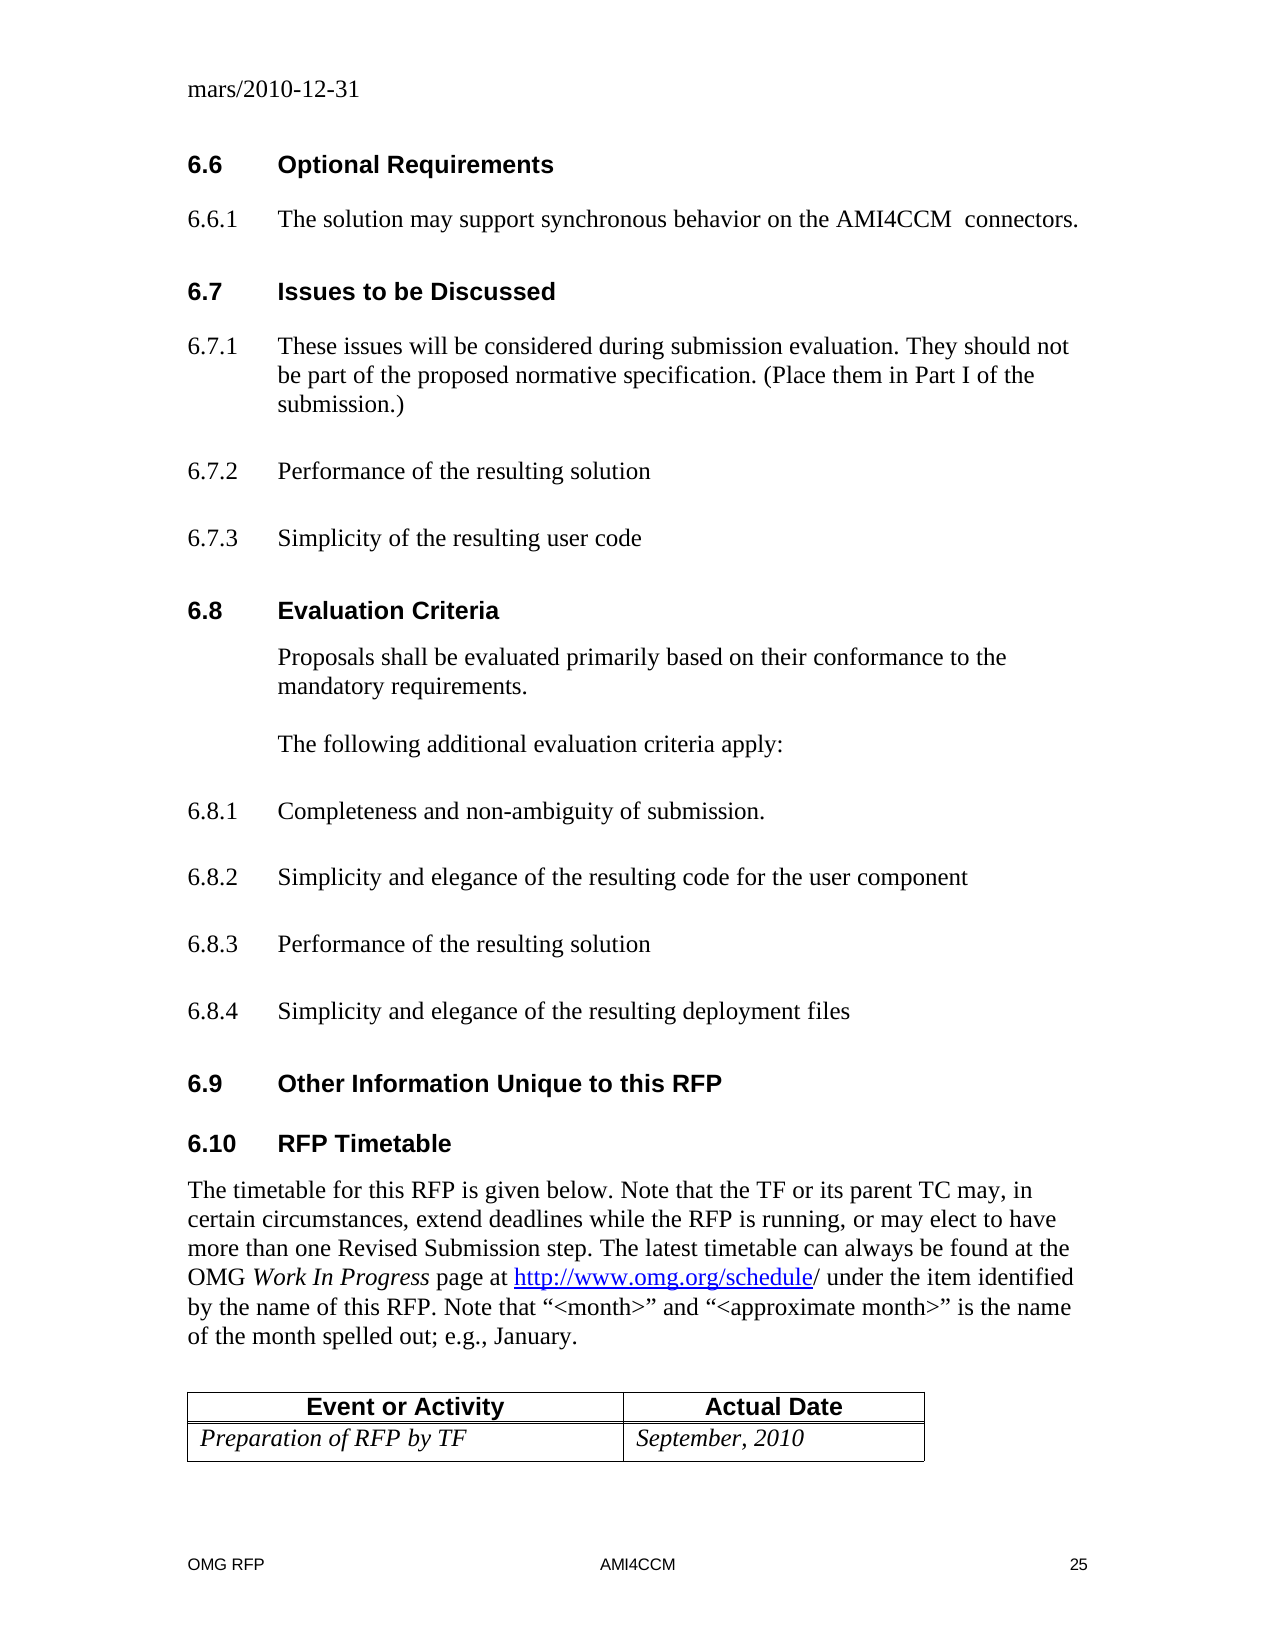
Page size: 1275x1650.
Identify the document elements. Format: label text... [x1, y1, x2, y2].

subtitle Completeness and non-ambiguity of submission. [187, 796, 1087, 825]
subtitle The solution may support synchronous behavior on the AMI4CCM connectors. [187, 204, 1087, 233]
subtitle Performance of the resulting solution [187, 456, 1087, 485]
text Proposals shall be evaluated primarily based on their conformance to the mandatory requirements. [277, 642, 1087, 700]
text The timetable for this RFP is given below. Note that the TF or its parent TC may, in certain circumstances, extend deadlines while the RFP is running, or may elect to have more than one Revised Submission step. The latest timetable can always be found at the OMG Work In Progress page at http://www.omg.org/schedule/ under the item identified by the name of this RFP. Note that “<month>” and “<approximate month>” is the name of the month spelled out; e.g., January. [187, 1175, 1087, 1350]
subtitle Simplicity of the resulting user code [187, 523, 1087, 552]
subtitle Performance of the resulting solution [187, 929, 1087, 958]
subtitle These issues will be considered during submission evaluation. They should not be part of the proposed normative specification. (Place them in Part I of the submission.) [187, 331, 1087, 419]
subtitle Issues to be Discussed [187, 277, 1087, 306]
table_cell September, 2010 [624, 1424, 924, 1461]
table_cell Preparation of RFP by TF [188, 1424, 623, 1461]
table_header Actual Date [624, 1393, 924, 1421]
subtitle Optional Requirements [187, 150, 1087, 179]
subtitle RFP Timetable [187, 1129, 1087, 1158]
subtitle Other Information Unique to this RFP [187, 1069, 1087, 1098]
subtitle Simplicity and elegance of the resulting deployment files [187, 996, 1087, 1025]
text The following additional evaluation criteria apply: [277, 729, 1087, 758]
subtitle Evaluation Criteria [187, 596, 1087, 625]
subtitle Simplicity and elegance of the resulting code for the user component [187, 862, 1087, 892]
table_header Event or Activity [188, 1393, 623, 1421]
